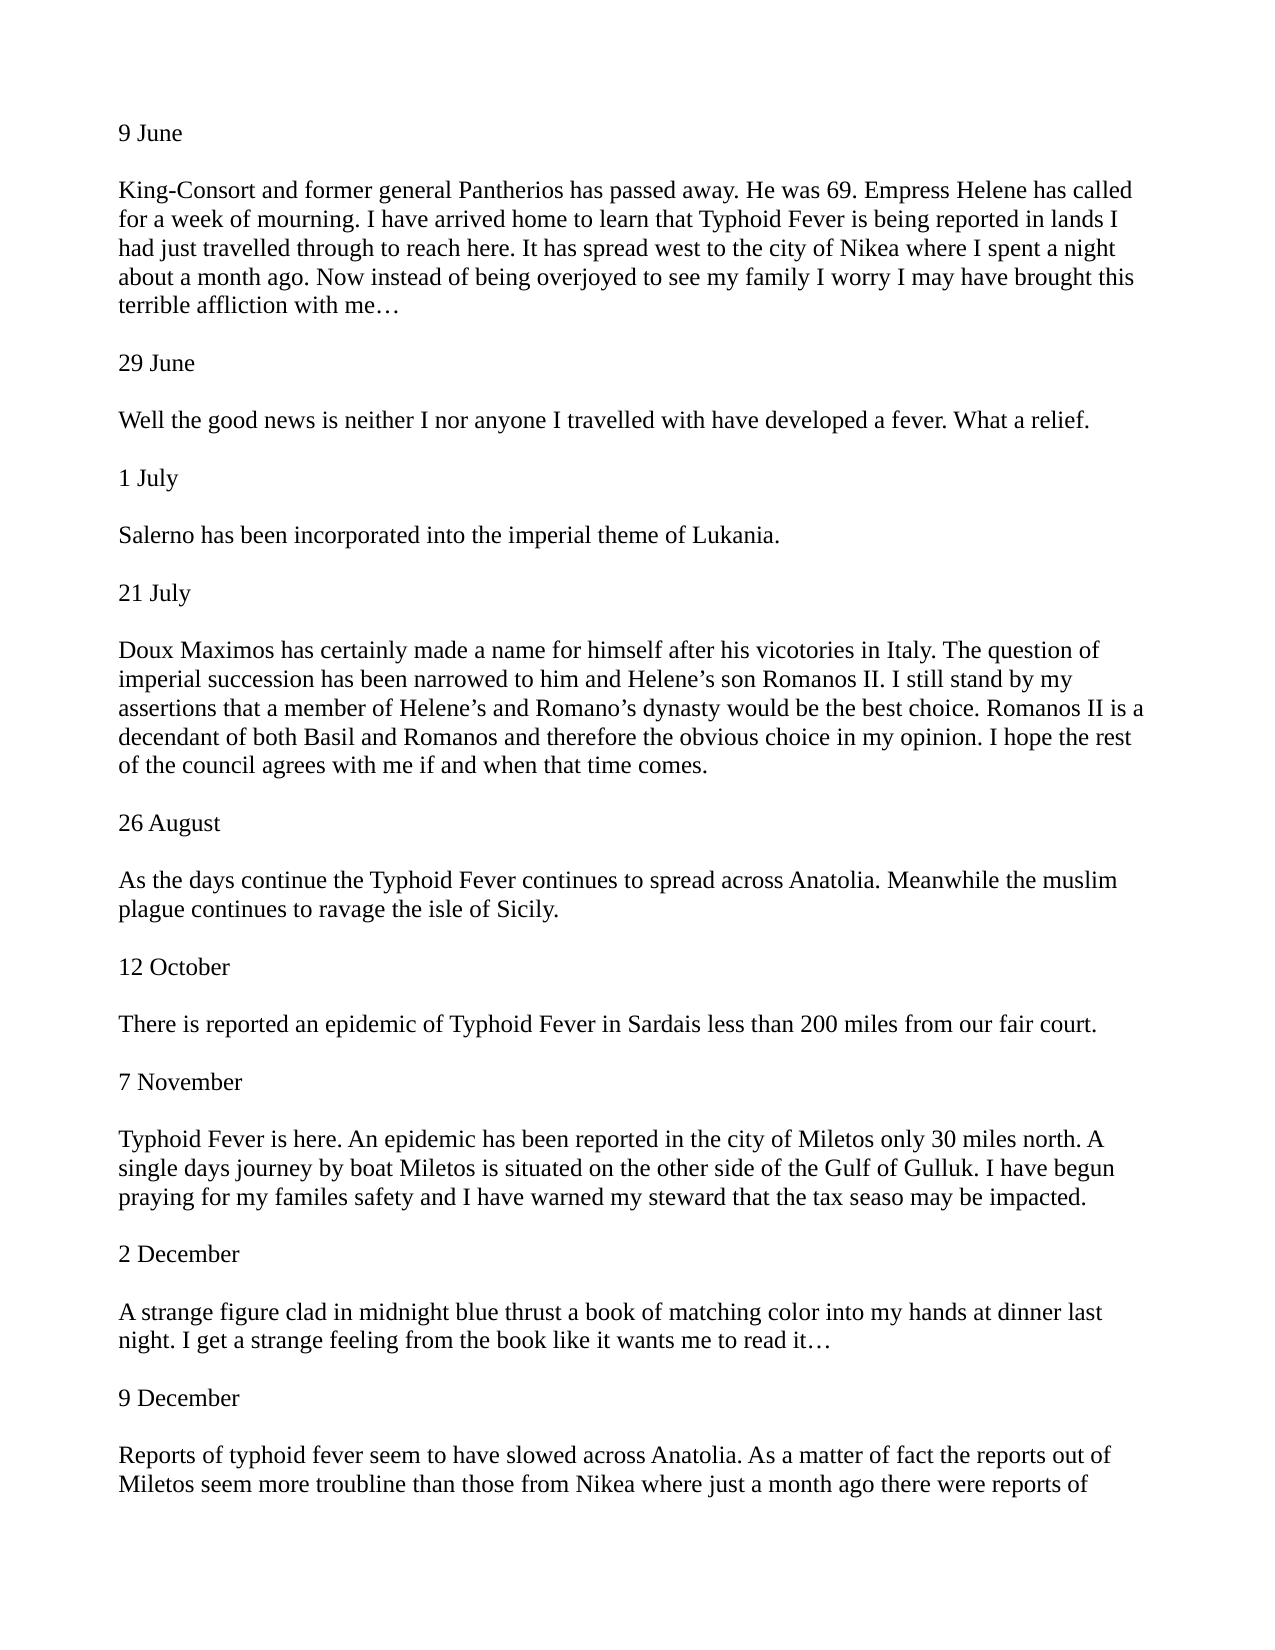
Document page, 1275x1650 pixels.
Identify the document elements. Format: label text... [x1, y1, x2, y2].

text Well the good news is neither I nor anyone I travelled with have developed a fever. What a relief. [118, 406, 1157, 434]
text 1 July [118, 463, 1157, 492]
text Reports of typhoid fever seem to have slowed across Anatolia. As a matter of fact the reports out of Miletos seem more troubline than those from Nikea where just a month ago there were reports of [118, 1441, 1157, 1498]
text King-Consort and former general Pantherios has passed away. He was 69. Empress Helene has called for a week of mourning. I have arrived home to learn that Typhoid Fever is being reported in lands I had just travelled through to reach here. It has spread west to the city of Nikea where I spent a night about a month ago. Now instead of being overjoyed to see my family I worry I may have brought this terrible affliction with me… [118, 176, 1157, 319]
text 9 June [118, 118, 1157, 147]
text 7 November [118, 1067, 1157, 1096]
text There is reported an epidemic of Typhoid Fever in Sardais less than 200 miles from our fair court. [118, 981, 1157, 1038]
text 12 October [118, 952, 1157, 981]
text As the days continue the Typhoid Fever continues to spread across Anatolia. Meanwhile the muslim plague continues to ravage the isle of Sicily. [118, 866, 1157, 923]
text 21 July [118, 578, 1157, 607]
text 2 December [118, 1239, 1157, 1268]
text 9 December [118, 1383, 1157, 1412]
text Doux Maximos has certainly made a name for himself after his vicotories in Italy. The question of imperial succession has been narrowed to him and Helene’s son Romanos II. I still stand by my assertions that a member of Helene’s and Romano’s dynasty would be the best choice. Romanos II is a decendant of both Basil and Romanos and therefore the obvious choice in my opinion. I hope the rest of the council agrees with me if and when that time comes. [118, 636, 1157, 779]
text Typhoid Fever is here. An epidemic has been reported in the city of Miletos only 30 miles north. A single days journey by boat Miletos is situated on the other side of the Gulf of Gulluk. I have begun praying for my familes safety and I have warned my steward that the tax seaso may be impacted. [118, 1124, 1157, 1211]
text A strange figure clad in midnight blue thrust a book of matching color into my hands at dinner last night. I get a strange feeling from the book like it wants me to read it… [118, 1297, 1157, 1354]
text 29 June [118, 348, 1157, 377]
text Salerno has been incorporated into the imperial theme of Lukania. [118, 521, 1157, 549]
text 26 August [118, 808, 1157, 837]
